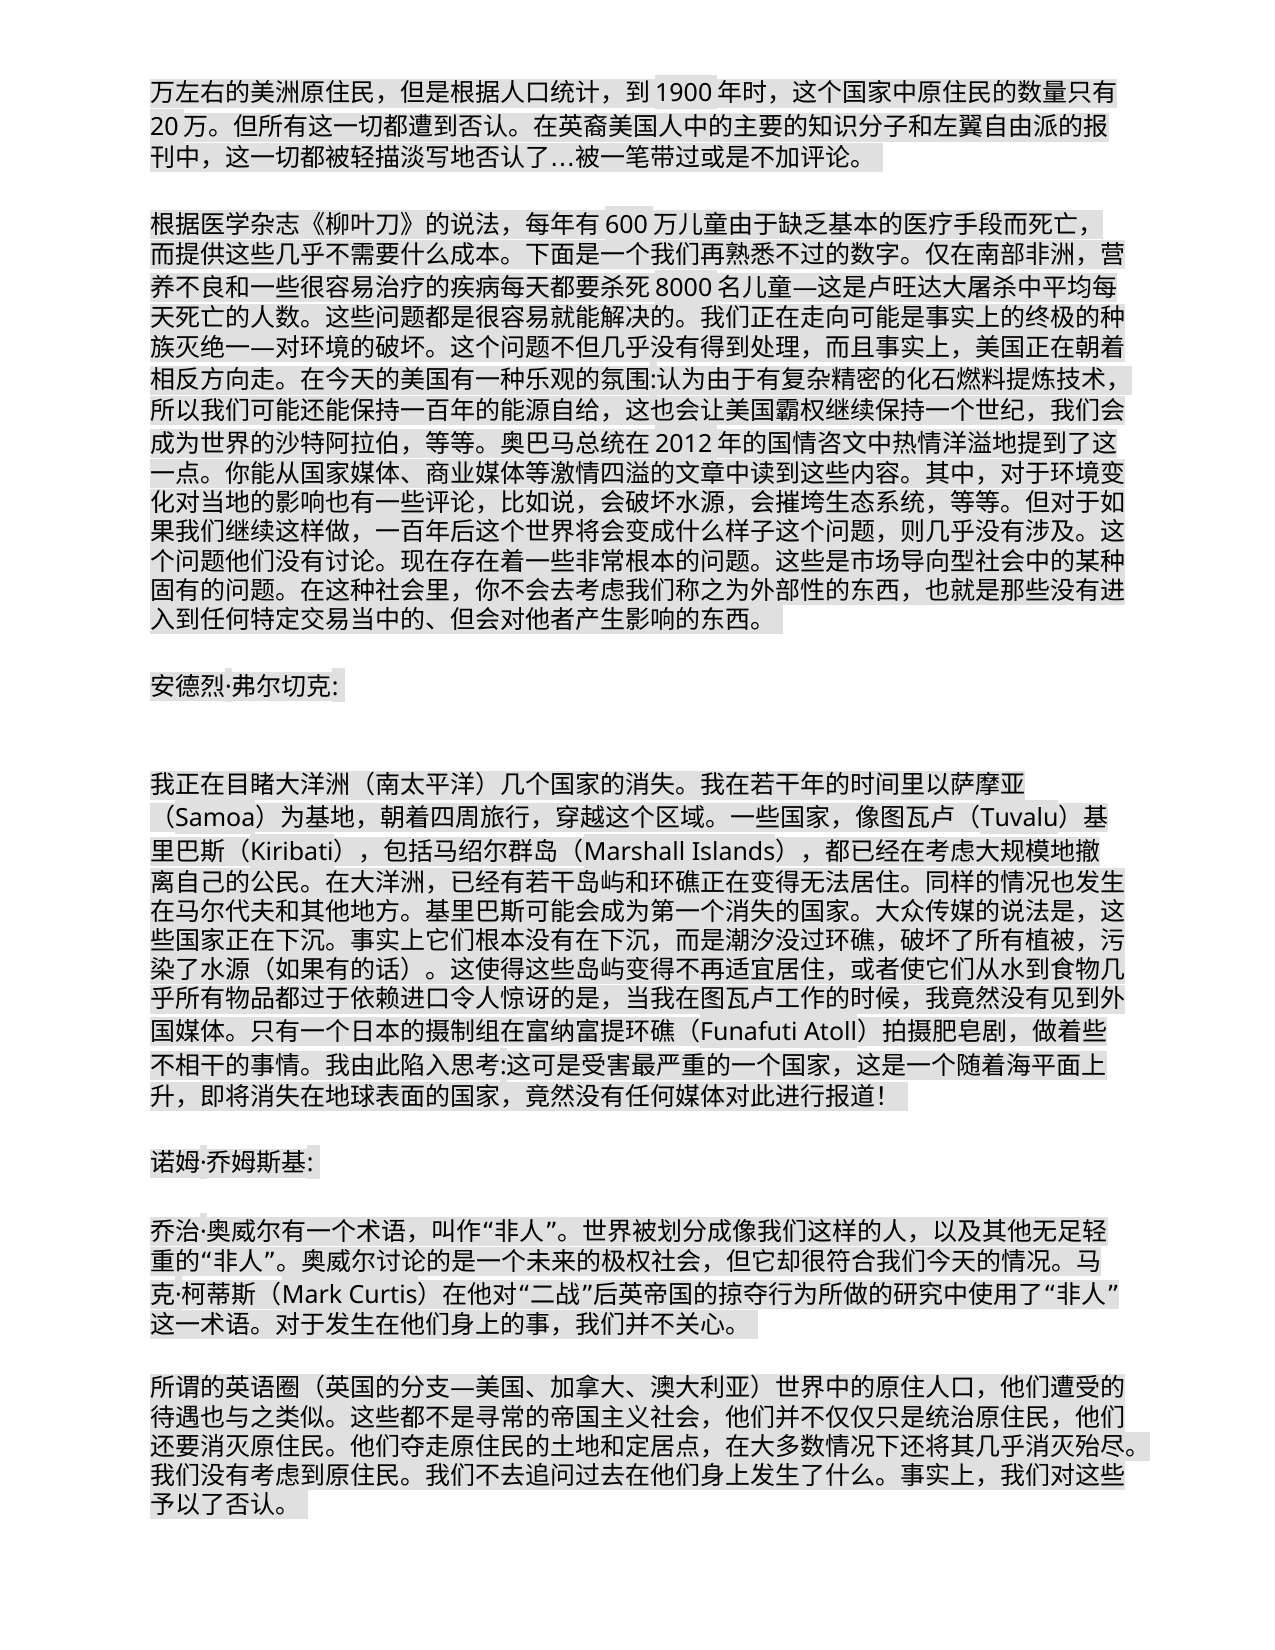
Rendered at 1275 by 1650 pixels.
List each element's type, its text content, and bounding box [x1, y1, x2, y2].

text 5月7日丰远提到的那位俄裔美国人，正是乔姆斯基的好朋友，手头有一本将二人对话集合而成的《以自由之名 ：民主帝国的战争、谎言与杀戮》 第一章 殖民主义的残酷遗产 第二章 掩盖西方罪行 第三章 宣传与媒体 第四章 苏维埃阵营 第五章 印度和中国 第六章 拉丁美洲 第七章 中东与“阿拉伯之春” 第八章 废墟上的希望 第九章 美国权力的衰落 第一章 殖民主义的残酷遗产 安德烈·弗尔切克: 第二次世界大战结束以来，西方的殖民主义和新殖民主义导致了全世界范围内5000万到5500万人死亡。时间虽然相对短暂，但却可以说见证了人类历史上最多次的屠杀。它们中的大多数都打着诸如自由和民主的崇高旗号。一小部分欧洲国家，和那些主要由欧洲裔公民所统治的国家一直在推动西方的利益，也就是那些“重要”的人的利益，而不顾最大多数人的利益。人们接受了对数百万人的屠戮，并将其视为是不可避免甚至是正当的。许多西方公众似乎也受到严重的误导。 除了5500万人左右直接死于西方和亲西方的军事政变以及其他冲突之外，还有数亿人间接地、悲剧地和默默地死去。在西方，这种全球秩序没有受到任何挑战，甚至在被征服的世界里，人们也常常不加反抗地接受了它。这个世界是不是疯了？ 诺姆·乔姆斯基: 很不幸，对这一西方人曾犯下的最严重的罪行，存在着激烈的争论。当哥伦布在西半球登陆时，大约有800万到1000万的人处于高级文明（商业、城市等等）中。此后，没有经过多长时间，这些人口中的大约95％消失了。在今天美国的领土上，曾经大约有1000万左右的美洲原住民，但是根据人口统计，到1900年时，这个国家中原住民的数量只有20万。但所有这一切都遭到否认。在英裔美国人中的主要的知识分子和左翼自由派的报刊中，这一切都被轻描淡写地否认了…被一笔带过或是不加评论。 根据医学杂志《柳叶刀》的说法，每年有600万儿童由于缺乏基本的医疗手段而死亡，而提供这些几乎不需要什么成本。下面是一个我们再熟悉不过的数字。仅在南部非洲，营养不良和一些很容易治疗的疾病每天都要杀死8000名儿童—这是卢旺达大屠杀中平均每天死亡的人数。这些问题都是很容易就能解决的。我们正在走向可能是事实上的终极的种族灭绝一—对环境的破坏。这个问题不但几乎没有得到处理，而且事实上，美国正在朝着相反方向走。在今天的美国有一种乐观的氛围:认为由于有复杂精密的化石燃料提炼技术，所以我们可能还能保持一百年的能源自给，这也会让美国霸权继续保持一个世纪，我们会成为世界的沙特阿拉伯，等等。奥巴马总统在2012年的国情咨文中热情洋溢地提到了这一点。你能从国家媒体、商业媒体等激情四溢的文章中读到这些内容。其中，对于环境变化对当地的影响也有一些评论，比如说，会破坏水源，会摧垮生态系统，等等。但对于如果我们继续这样做，一百年后这个世界将会变成什么样子这个问题，则几乎没有涉及。这个问题他们没有讨论。现在存在着一些非常根本的问题。这些是市场导向型社会中的某种固有的问题。在这种社会里，你不会去考虑我们称之为外部性的东西，也就是那些没有进入到任何特定交易当中的、但会对他者产生影响的东西。 安德烈·弗尔切克: 我正在目睹大洋洲（南太平洋）几个国家的消失。我在若干年的时间里以萨摩亚（Samoa）为基地，朝着四周旅行，穿越这个区域。一些国家，像图瓦卢（Tuvalu）基里巴斯（Kiribati），包括马绍尔群岛（Marshall Islands），都已经在考虑大规模地撤离自己的公民。在大洋洲，已经有若干岛屿和环礁正在变得无法居住。同样的情况也发生在马尔代夫和其他地方。基里巴斯可能会成为第一个消失的国家。大众传媒的说法是，这些国家正在下沉。事实上它们根本没有在下沉，而是潮汐没过环礁，破坏了所有植被，污染了水源（如果有的话）。这使得这些岛屿变得不再适宜居住，或者使它们从水到食物几乎所有物品都过于依赖进口令人惊讶的是，当我在图瓦卢工作的时候，我竟然没有见到外国媒体。只有一个日本的摄制组在富纳富提环礁（Funafuti Atoll）拍摄肥皂剧，做着些不相干的事情。我由此陷入思考:这可是受害最严重的一个国家，这是一个随着海平面上升，即将消失在地球表面的国家，竟然没有任何媒体对此进行报道！ 诺姆·乔姆斯基: 乔治·奥威尔有一个术语，叫作“非人”。世界被划分成像我们这样的人，以及其他无足轻重的“非人”。奥威尔讨论的是一个未来的极权社会，但它却很符合我们今天的情况。马克·柯蒂斯（Mark Curtis）在他对“二战”后英帝国的掠夺行为所做的研究中使用了“非人”这一术语。对于发生在他们身上的事，我们并不关心。 所谓的英语圈（英国的分支—美国、加拿大、澳大利亚）世界中的原住人口，他们遭受的待遇也与之类似。这些都不是寻常的帝国主义社会，他们并不仅仅只是统治原住民，他们还要消灭原住民。他们夺走原住民的土地和定居点，在大多数情况下还将其几乎消灭殆尽。我们没有考虑到原住民。我们不去追问过去在他们身上发生了什么。事实上，我们对这些予以了否认。 安德烈·弗尔切克: 用历史的眼光看，几乎所有欧洲的殖民地都是如此，世界上所有被欧洲殖民帝国所控制的地方都是如此。最早的集中营并不是由纳粹德国而是由英帝国在肯尼亚和南非建造的。当然，德国人对欧洲犹太人和罗姆人（Roma）的大屠杀并非德国人实施的第一次大屠杀；他们参与了南美洲南部以及事实上全世界范围内的恐怖屠杀。德国已经将纳米比亚的赫雷罗（Herero）部落中的大多数人消灭。这个话题在德国和欧洲的其他地方都没有得到讨论。这些是没有理由和逻辑的杀戮。唯一的解释是，德国人就是纯粹厌恶当地人。 但是，你去听一听那么多的欧洲人在“二战”之后表达出来的那种悲恸。他们认为:那个理性、哲思和本质里平和的德国怎么突然变成了杀人狂？就是因为它在“一战”后遭受了经济上的羞辱！哪有人会预料到这样一个友善的民族会变得如此暴力。好吧，如果一个人不把赫雷罗部落、萨摩亚人或者马普切印第安人（Mapuche Indians）视作人类，如果他忘记了德国人在非洲其他地方的殖民历史，那么他确实不会预料到这种结果。 诺姆·乔姆斯基: 即便罗姆人在大屠杀这件事上遭受了和犹太人近乎相同的对待，但这件事也还没有真正被提及，今天对罗姆人的迫害也尚未被广泛认知。举例来说，2010年，法国政府决定将法国国内的罗姆人居民驱逐至罗马尼亚境内，而在那里，罗姆人的生活是悲惨和可怕的。你能够想象法国人将大屠杀中的犹太幸存者驱逐到那些他们仍遭受虐待和恐吓的地方吗？整个国家都会因此愤怒得炸了锅的。这个问题也被不置一词地带过了！ 安德烈·弗尔切克: 现代捷克共和国修建起围墙，来隔离罗姆人。事实上，他们就是在城市中建造隔离区，时间距今也不到20年。这令人回想起20世纪三四十年代捷克人与纳粹合作围捕罗姆人的可怕历史。当然，到20世纪90年代，捷克人已经成为西方最可靠的盟友，西方的大众传媒也因此将其视作一个不受批评的民族。相比穆加贝（Mugabe）对津巴布韦的白人农民所做的一切，捷克共和国对罗姆人的所作所为要残忍得多了。 让我们回到欧洲殖民主义上来。我感觉殖民主义并没有随着第二次世界大战的结束而消失，没有在20世纪50年代或60年代结束。我在这个世界上所谓的边缘部分走得越多，就越感受到殖民主义已经通过更有效的宣传和对当地人更全面的认识得到了强化。这其实是件很可怕的事情。因为在过去，总是存在一个敌人，一个你能看得见、摸得着的坏蛋。你可以很简单地以殖民军队或一些殖民机构的形式来定义敌人是谁。殖民主义在继续，但对当地人来说，要清楚地说明白到底是怎么回事以及他们的敌人究竟是谁，却好像越来越困难了。 诺姆·乔姆斯基: 在过去的几年间，在东刚果（Eastern Congo）发生了一些世界上最为严重的暴行。300万至400万人被杀害。你能说清楚凶手是谁吗？他们是被民兵杀死的，但在这些民兵背后，是跨国集团和多个国家的政府，而他们是隐身的。 安德烈·弗尔切克: 我马上要完成一部纪录长片，名字叫作“卢旺达式开局”（ Rwanda Gambit）。我花了三年多的时间才完成这部纪录片。我们现在知道的数字比刚才提及的要大得多:600万到1000万人在刚果民主共和国被杀害。这一数字大概和比利时国王利奥波德二世（Leopold）在20世纪初杀害当地民众的数字相当。你说的没有错:尽管谋杀数百万无辜的人的凶手主要是卢旺达、乌干达政府及其代理人，但在他们背后，常常是西方的地缘政治和经济利益。 诺姆·乔姆斯基: 你没看到，跨国集团为了获得西方人用在手机上的钶钽铁矿和其他重要的矿产，利用民兵来屠杀当地人民。 这种方式是间接的。你所描述的许多暴行和罪行都具有这一特点。但也有一些是采用相当直接的方式，比如越南战争，这是第二次世界大战以来最严重的罪行。2011年是约翰·F·肯尼迪（ John Kennedy）发动越战50周年。通常，某一事件的50周年纪念应该是相当隆重的，尤其是当这一事件的规模很大时。但在越战爆发50周年-之际，却没有一星半点的纪念活动。1961年月，肯尼迪派出美国空军开始轰炸南越。他授权使用凝固汽油弹和化学武器摧毁作物和地表植被；也是他，启动了一项计划，最终将数百万人驱赶到了所谓的“战略村”，而它们实际上就是集中营或城市贫民窟。 化学战的后遗症至今没有消散。你也许已经看到过，我们在西贡的医院仍可以看到许多畸形的胎儿；直接渗透到南越土地上的化学毒素，导致这些儿童天生伴随可怕的畸形和异常。但时至今日，即便经历了好几代人，这一问题仍没有得到人们的关注。这个问题在老挝和柬埔寨也没有得到解决。对于波尔布特（Pol Pot）在柬埔寨的恐怖统治，人们已经谈论得很多了，但对于它何以会发生，却几乎无人问津。20世纪70年代早期，美国空军对柬埔寨的农村地区实施了轰炸，其规模与“二战”中盟军空军力量在太平洋战场所进行的轰炸相当。在当时，他们遵照亨利·基辛格（Henry Kissinger）针对柬埔寨实施大规模轰炸的指示:“要动用所有空中力量，任何一个移动目标都不放过。”我的意思是，这就是号召进行你之前所暗示的种族屠杀。我们很难从档案中找到任何类似的记录，只有《纽约时报》对此事有一句话的提及，但之后，类似报道就停止了。除了在学术杂志和一些小圈子以外，对轰炸的规模还从未有过报道。但这可是针对数百万人的杀戮，它毁灭了4个国家，它们从那之后起就没能再恢复元气。当地人民虽然知道，但也无能为力。 安德烈·弗尔切克: 我曾在越南的河内待了一些年，对所谓的“秘密战争”［the Secret War，指美国空军及其盟友对老挝的石缸平原（ Plain of Jars）实施的地毯式轰炸］进行了报道。关于柬埔寨，我也写了很多东西。结论令人感到震惊:和许多其他遭受西方破坏和蹂躏的地区一样，西方的大众传媒机构在这里也实施了一场坚决的假新闻战。波尔布特统治下的柬埔寨被描绘成是共产主义犯下的不可饶恕的罪行的最可怕的例子之一。但是，西方针对东南亚人所实施的种族灭绝这一真实的历史，他们却不置一词甚至干脆完全忽略。美国使用B52轰炸机对老挝和柬埔寨的农村地区实施轰炸的目的，是防止老挝和柬埔寨加入到越南解放战争中来。数百万人遭到无情的谋害。甚至到了今天，还有牛因为在咀嚼小石子的时候不时地咬到散落各地的所谓的“炸弹宝宝”而被炸飞脑袋。至于当地人民尤其是女性和儿童的遭遇，你当然就不难想象了。 五六年前，我和排雷咨询小组（Mines Advisory Group，MAG）有过密切合作。这是一家总部位于英国的大型排雷机构。他们向我抱怨，在印度支那地区的战争中为美军生产和提供致命战争设备的一些公司（其中就包括今天美国的一家著名的家用消费品生产公司），至今仍拒绝提供有关那些武器的技术数据，这使得他们的工作开展起来极为困难。因为他们需要知道如何拆解这些装置以及这些装置要多久以后才会失效。这种恶意以及这种制度化了的同情缺失导致他们互相之间完全缺乏合作，数百甚至数千的当地人（主要是女性和儿童）会因此死亡。柬埔寨的问题始于美国在首都金边扶植起来的非法的和腐败的政府。我发现我们对红色高棉和所谓的共产主义的暴行的讨论非常值得商榷，甚至非常可笑。由于没有接受过教育以及与世界其他地方的隔阂，大多数柬埔寨人在波尔布特从法国（正是在当地的咖啡馆里，波尔布特变成了一个激进分子）回到柬埔寨之前对共产主义一无所知。我在柬埔寨听到的消息是，红色高棉时期的暴行，主要是由对城市精英心存不满的农民所实施的。 事实上，在轰炸期间，金边对美国是俯首帖耳的，农村地区的人开始痛恨那些城市居民，将其视作通敌分子，而自己则是事实上的受害者。这与共产主义的意识形态几乎毫无关系。而且毫无疑问，美国对柬埔寨农村地区的轰炸造成的死亡数，要大于红色高棉的行动所造成的死亡数。 然后，当这一切都结束，越南解放柬埔寨并将红色高棉从权力神坛上踹下来的时候，美国驻联合国大使却“要求合法政府（也就是红色高棉）回来”。美国作战的对象是作为苏联盟友的越南，而不是一些稀奇古怪的自我标榜的毛主义政权。 但是，西方炮制虚假信息的行动是千真万确的:他们指控共产主义的意识形态，并将其与波尔布特的暴行联系起来。在我发自柬埔寨的报道的其中一篇里，我断言:即使波尔布特及其朋党以一个南美足球俱乐部或者什么慢跑鞋的名义鼓动农村居民去杀城市居民，西方也可以提出相同的指控。 诺姆·乔姆斯基: 学者已经指出，在柬埔寨的整个历史中被研究最多的，就是红色高棉统治的三年。我们对这三年的认知比对这个国家其余全部历史的认知都要多。但在几年前，我们对这段时期也几乎一无所知。我们只知道红色高棉在1970年还是一个很边缘化的团体，但它却动员起一支由愤怒的农民所组成的庞大军队。这些农民当然是与那些被他们视作罪犯的城市精英作对的。 他们没有看到，城市精英的背后是华盛顿这只手。这和东刚果以及钶钽铁矿的例子有点类似，你看不见杀你的是谁。我想这种事情在西方也很明显。我就举一个例子——虽然在规模上与前面那些差得多了，但这也是个严重事件。在威斯康辛州，共和党籍的州长下令取消了工会的集体谈判权。由此引发了大规模的抗议活动，抗议者要求重新选举州长并进行罢免投票。但共和党在投票中又获胜了。背后的原因很有趣。共和党一方开展了非常有效的宣传活动，他们使那些不幸的民众相信:造成他们不幸的根源就是他们的邻人，不是作为摧毁了我们经济的真正罪犯的银行—他们离我们太遥远了。你能看到的是身边境况比你好的人。比如说，你的邻人可能是一个消防员他有养老金，而你没有，所以你应该迁怒于他，而不是那些真正搞垮了经济的人，因为他们在别的地方呢；他们常常是在纽约的摩天大楼里边。当时的宣传活动规模庞大，其背后又有巨大的资金支持。纳粹将犹太人当作替罪羊，他们宣传说:“犹太人应该对你们遭受的饥饿和萧条负责。” 安德烈·弗尔切克: 没错，发生在东南亚的事情和发生在卢旺达、乌干达以及刚果民主共和国的事情非常相似。我们看到的是民兵的残杀行为和数百万人的死去。当地人则常常被描述成野蛮人，几乎与动物无异。而西方的政府和企业则远远地置身事外，几乎对此不承担任何责任。在欧洲和美国，人们对这些事件知之甚少。而欧洲又是一个以受教育程度高和见多识广自居的大洲。大多数非洲人知道的事情，为涉事其中的公司工作的欧洲人却几乎一无所知。或许是他们选择了一无所知吧。 任何事情都是互相关联的。在西方人眼里，罗伯特·穆加贝大约是在参与阻止卢旺达军队第二次推翻刚果民主共和国的企图时变得“邪恶”起来的；而刚果民主共和国在现实中正是西方的代理人。在东非有种讽刺的说法，说南苏丹是西方给乌干达总统约韦里·穆塞韦尼的奖赏，表彰他在这一地区代表西方所做的“出色的工作”。 在刚果发生的是难以想象的灾难和一场超级种族灭绝。它可以轻而易举地赶上一个世纪前利奥波德二世在刚果的暴行了。 我不得不再次重复暴行导致的死亡数字，因为它们实在太可怕、太难以想象了。当我去年在华盛顿进行拍摄的时候，刚果民主共和国的一位总统候选人本·卡拉拉（ Ben Kalala）告诉我，死亡人数是600到800万。也有人说是1000万。他说:“你看，在卢旺达大约80万人死亡。我为他们感到难过，因为他们也是人，但整个世界都在讨论1994年的这场种族大屠杀。要知道在我们刚果，有600到800万人被杀害。” 这件事就发生在几年前，它和利奥波德二世统治时期非常相像，在这一时期也有大约1000万人被害。如果你在橡胶种植园里表现得不好，他们就会砍掉你的双手，也有人在自己的农舍里被活活烧死。这警告我们:西方的立宪君主制国家和多党制“民主国家”也是会做这种事的。当然，这不是发生在安特卫普（AntwerpBruges），而是在“黑暗的中心”，在调查的视野之外。所以，比利时人杀害的非洲人的数量比当时他们自己整个国家的人口都要多。 诺姆·乔姆斯基: 我曾经出于好奇翻阅了《大不列颠百科全书》最著名的那个版本。我把时间定位到1910年前后，然后查找利奥波德二世这个词条。这个词条当然是有的，但讲的是他做的那些好的事情，讲他如何建立这个国家，等等。在结尾处，它说了些诸如“他有时候会残忍地对待他的人民”的话——没错，比如谋害了1000万人。 安德烈·弗尔切克: 2011年，当我在布鲁塞尔（Brussels）的时候，无意中看到许许多多利奥波德二世的雕像。在比利时，他仍受到万众敬仰。所以尽管我们知道，即便以欧洲殖民主义的标准来衡量，利奥波德二世对刚果人的所作所为也是种族灭绝性质的，但是他仍被认为是比利时的民族英雄之一。 后来比利时政府将利奥波德二世的私人殖民地拿走并“国有化”。当然，这听上去像是一个笑话。在意识到1000万人被谋杀之后，比利时政府将这些殖民地从堕落的王室手中拿走并由自己来管理，而不是放任自流。我也确信，他们说服和再教育了许多刚果人民，使他们相信被殖民也没什么不好的。 诺姆·乔姆斯基: 被殖民者常常接纳了自己被压迫的历史，甚至以此为荣，这算是一个有趣的现象。有一次在加尔各答（Kolkata），我参观了维多利亚纪念馆。当你抵达那里时，看到的第一个东西就是毁灭了印度的人之一——罗伯特·克莱夫爵士（Sir Robert Clive）的雕像。我跟着向导参观了一间又一间的绘画陈列室，这些令人不忍卒观的丑陋的画作表现的是英国人殴打和羞辱印度人之类的主题。随后我来到维多利亚女王的茶室，修缮后的这间茶室真像国家圣祠一样。所有这一切都是印度遭受破坏的象征，又有谁知道有多少人在其中被杀害呢。 安德烈·弗尔切克: 那个地方我也去过几次。它很可笑，但也很说明问题。我从未在印度看到一家博物馆能像维多利亚纪念馆一样，吸引如此多的参观者。每天都有数千参观者涌入。而且纪念馆的维护工作做得很好。显然，英帝国完成了对数百万臣民的教导。比如在马来西亚，精英们仍在尽其所能表现出比英国本土的人更英国化。所有帝国统治时代以来的历史遗迹都被一丝不苟地保存下来。在婆罗洲的沙巴州，人们甚至把曾经属于殖民者的英式茶室和修复后的大楼变成博物馆。受过教育的马来西亚青年的终极目标，就是到英国的一些知名大学求学，以求从本质上掩盖自己的马来西亚属性，并尽可能地向前殖民者靠拢。在肯尼亚，我们也能看到同样的趋势。那些代表他们的新殖民主义主子掠夺自己国家的当地精英，穿着打扮得就像几十年前的英国绅士一样。肯尼亚的法官穿着和他们的英国同事相同的袍子。此外，社会的高级阶层还模仿英国口音。 在东南亚，许多人相信，殖民统治者对他们的统治是公正的。举个例子，在印度尼西亚、马来西亚和新加坡之间有一个关于马来西亚为什么比印度尼西亚先进这么多的争论。真可悲。他们中的很多人认为，原因在于英帝国在马来西亚实行的良好统治；而事实上很多印度尼西亚人则在抱怨荷兰人作为殖民统治者不及英国人出色！ 甚至在秘鲁，一直到最近，你还能够看到同样的情形。利马（Lima）曾是西班牙总督的首府，也是西方实施反人类罪行的中心之一。在位于总统官邸前的武装广场（Plaza de Armas）上，曾经坐落着一尊弗朗西斯科·皮萨罗（Francisco Pizzarro）的巨大雕像。直到几年前，这座雕像才被撤走。当然，现在他们有了一个新的政府；他们将雕像移到了公园里。雕像依然矗立，只不过不是在武装广场上了而已。即使是在今天相对社会主义和左翼的体制之下，他们也不会拆除这尊雕像。整个拉丁美洲遍布着这些征服的象征，仿佛社会中的一部分人对殖民主义的鞭子还心存怀恋似的。 诺姆·乔姆斯基: 现在已经有一点反抗了。比如说，在1992年的多米尼加共和国，政府计划举行盛大的庆祝活动纪念哥伦布登陆，并为此矗立起一些巨大的纪念碑，但我想它们最后全都被民众给拆除了。 除了政治上和经济上的殖民化，还有知识和道德上的殖民化。后者有着很深的根源，例子也有很多。我们就以女性的地位为例。几千年来，女性接受了自己作为父亲和丈夫的财产是一种自然秩序的观念:在美国，这种情况直到几十年前才受到严肃的挑战。比如，直到1975年，女性在联邦审判中担任陪审团成员的法律权利仍无法得到保证。假如你问我的祖母她是否受到了压迫，她可能甚至都不理解这个词的意思！这就是当时女性的角色:女性是为他人服务的。而且它还内化为女性自己的一种观念。等级制度和压迫的主要成就，就是让“非人”也相信，这一切都是符合自然的。 欧洲人对殖民的历史有什么意识吗？ 安德烈·弗尔切克: 奇怪的是，他们对此几乎毫无意识，甚至在我的西班牙朋友中间也存在这种情况。要知道，这些人可是曾经在联合国和其他知名的国际组织中工作过的，他们是受教育程度相当高的一个群体。他们对自己的历史的认识是幼稚和无知的。我和我那些来自法国媒体和出版界的相对进步的朋友，还就法国的殖民主义问题发生过冲突。 他们（甚至是中左派）对戴高乐将军无限崇拜，他们相信，和其他殖民者不同，法国从来不是一个真正的坏的殖民者。说得好像非洲或印度支那或加勒比地区从来不存在一样。这就是他们对殖民历史的认知程度。你知道吗，法国人在一些地方曾试图把当地人口赶尽杀绝，比如在格林纳达岛（Grenada）。那些死里逃生的人为了不落入法国人之手，从悬崖跳下。在波利尼西亚的复活节岛（Easter Island，今天是智利的领土），法国人离实现百分百“成功率”就差了一点点。 同样，我也认为荷兰人对他们在印度尼西亚的殖民历史的观念是非常落伍、可怕和病态的。我在金边的一家酒吧里遇到一个刚从雅加达回来的人，他坐在那里，用手撑着脑袋，用醉醺醺的声音不断嘀咕着:“我们永远不该从那里撤离的。”我说的这个人可是一位欧盟官员！ 德国人对于自己在非洲的殖民历史的认知也几乎为零。在斯图加特和慕尼黑，除了雄伟的山丘和美丽的景色，我没有听到有谁谈论起纳米比亚。 在智利，右翼人士认为皮诺切特做了很多好事，也做了很多坏事。这跟你在英国听到的关于殖民主义的说法如出一辙。他们对于印巴分治当然不会有任何深切的懊悔、悲伤或者负罪感。印巴分治基本就是由英帝国一手策划的，它所导致的可能是现代历史上最严重的一轮大屠杀，可能也只有1965年西方支持下在印度尼西亚发生的政变和今天在刚果民主共和国发生的种族灭绝可以与之相提并论。人们对非洲和中东在历史上的遭遇知道的也并不多。 诺姆·乔姆斯基: 一群流亡的阿尔及利亚物理学家（其中一个就在麻省理工，所以我也得以认识他）一起对20世纪90年代发生在阿尔及利亚的暴行进行了细致的研究。他们的观点是，许多暴行被归咎于穆斯林，但暴行的实施者其实是以伊斯兰教为伪装的政府。他们梳理了一次次事件中的细节。一次标准的屠杀可能发生在一个贫穷地区，大约持续三天，其间没有人会来干涉，等到所有人都被杀死或者赶走以后，一个将军就会进入这个地区大捞一笔。像这样的例子还有很多。他们认为这些是由法国的情报部门策划的，并邀请我撰写导言。我调查了这个问题，并尽可能多地搜集了证据。证据相当充分，因此我也写了导言，语言虽然和缓，但读者可以读出其中的暗示。 这本书最后得以出版。没有法国出版社愿意与他们合作，所以他们只能在瑞士出版了这本书。他们曾尝试在巴黎召开一次新闻发布会，但发布会当天没有法国记者愿意前来参加。所以，这本书在法国最终不为人所知。我和一位在巴黎的美国图书馆工作的朋友聊起过这本书。他为图书馆购置了一本。他告诉我，这是这本书在法国的唯一复本。这本书讲述的是最近所发生的事件，讲述的是发生在20世纪90年代的阿尔及利亚的暴行，法国极有可能涉事其中。 安德烈·弗尔切克: 你说的这些很能说明问题。还有一个问题:美国的知识分子认为欧洲人知道的比欧洲以外的人要多认为他们有更强的问题意识。但我发现，可能只有在涉及与美国直接相关的问题的时候，才是这样。对其他的问题，欧洲人的无知是令人震惊的。从总体上而言，我发现，受过教育的亚洲人、拉美人和非洲人对当前发生的事情，比同样受过教育的欧洲人知道得要多。我也发现，西方人（特别是欧洲人）在总体上对于自己的特殊性抱着极端教条的观念甚至为之着迷。许多人接受了片面的教育，依赖自己的媒体而不参考其他的消息来源，因此他们认为自己是上帝的选民。回到你问我的有关欧洲的情况以及他们对于殖民主义了解多少的问题上来，我想他们对此接近一无所知。我想，缺乏对这个问题的认知和兴趣是非常可耻的，也很能说明一些问题。欧洲人要确保他们对自己所犯下的可怕罪行和他们所实施并仍参与其中的种族灭绝行为是无知的。对于他们的政府和公司在刚果民主共和国做什么、做过什么，他们知道多少？他们一无所知，而原因仅仅是他们选择了一无所知。去抱怨穷国的腐败政府滥用外国援助是种安全得多的方式。 诺姆·乔姆斯基: 那当你和他们谈论起这个话题的时候，他们的反应如何？ 安德烈·弗尔切克: 他们常常防备甚严，不管是在法国、德国、西班牙还是在英国（尽管英国比其他欧洲国家有更庞大的持批评立场的人群，这可能和英国正在成为一个真正的多元文化的社会有关）。在欧洲，这种无知不仅仅体现在对其殖民历史的认知上，甚至还体现在对欧洲大陆自己的历史的认知上。 诺姆·乔姆斯基: 我在西班牙有过一段有趣的经历。1990年，也就是佛朗哥去世15年之后，我在巴塞罗那做讲座。我提到了许多1936年到1937年发生在巴塞罗那的事件。但年轻一点的人对内战没有什么概念。只有那些和我相同年纪的人知道我说的是什么。之后不久我碰巧去了西班牙的奥维耶多（Oviedo），并在当地做了几场演讲。1934年，在奥维耶多曾发生过一次左派的起义，接着部队进驻并将其镇压。军队占领了市政厅，将起义者杀害。我是在市政厅做的演讲，心想他们应该知道在这里所发生的事情，但听众对此没有什么反应。只有和我一个年纪的人知道我在说什么。其余的人，他们什么都不知道。 安德烈·弗尔切克: 是的，这正是西班牙人如何对待佛朗哥时期的一种表现。在南美洲（智利、阿根廷、乌拉圭），人们对于过去的历史的态度更为开放；那里的人们很勇敢。 诺姆·乔姆斯基: 你说的没错。我曾经和我的女儿在墨西哥待过，她曾经居住在尼加拉瓜。当我正翻阅《每日新闻报》（ La Jornada）（在我看来这是一份相当不错的报纸）的时候，我读到一篇关于一部新近由知名出版社西班牙学园（Spanish Academy）以西班牙文出版的国家人物传记辞典的报道。其中当然有佛朗哥这一词条，他被描述成一位为国家做了很多好事的保守的民族主义者。与之相反，领导人民阵线反对佛郎哥的内格林（Negrin）则被描述为一个罪人。 下面对话的结尾，我希望这世界是第二种情况 安德烈·弗尔切克: 诺姆，我想就此结束我们的对谈。我们讨论了第二次世界大战后美国、欧洲及其盟友犯下的反人类罪行。我们生活在一个动荡不安的年代。刚果和巴布亚（ Papua）正在发生大规模的战争。像索马里、苏丹、乌干达、利比亚和阿富汗，整个国家都遭到蹂躏。像叙利亚和伊朗这些国家也可能成为下一个袭击的目标。西方经常制造冲突，迫使其他国家之间互相对抗。菲律宾的学者向我解释了西方是如何在有争议领土的问题上将菲律宾和该地区其他国家置于和中国对抗的位置上的。短兵相接的战斗已经逐步被致命的导弹、轰炸和最新的致命武器无人机所取代。无人机与恐怖主义没有什么区别，而且使用无人机作战也绝不会受到惩罚——侵略国无须让本国士兵冒生命的危险。这是种单方面的战争:对一方而言，这就是一次电视游戏，而对另一方而言，则意味着毁灭的村庄、死亡的人和残破的尸体。 西方似乎正试图强化自己对世界的控制。但其实挡道的并不多，只有一些坚定的国家和个人。但是，历史告诉我们，仅凭这些也可能足以制止这种恐怖，让人道主义占据上风。 诺姆·乔姆斯基: 现在齐头并进的有两种趋势。一个外部观察者会说，主要的趋势是人类的自我毁灭，就像在悬崖上奔跑一样。但另一个趋势则是反对力量的不断增强，在这方面人类已经获得了一些成功。这种改变甚至在过去的三十和四十年中就已经出现，而且都是一些重大的改变。问题是，这两个趋势中的哪一个会占据主导地位。 如果现实一点，你会看不到有什么希望，但我们只有两种选择:一种就是感叹“没有希望了，我们放弃吧”，然后认定最糟糕的事情将会发生。另一个是说“好吧，但我们还是希望让情况好起来，所以我们还会尝试”。如果第二种情况发生了，那一切就会好起来，如果第二种情况没有发生，我们就只能回到最糟糕的那个选项去。这是我们现在能够做出的选择。 [150, 75, 1125, 1553]
